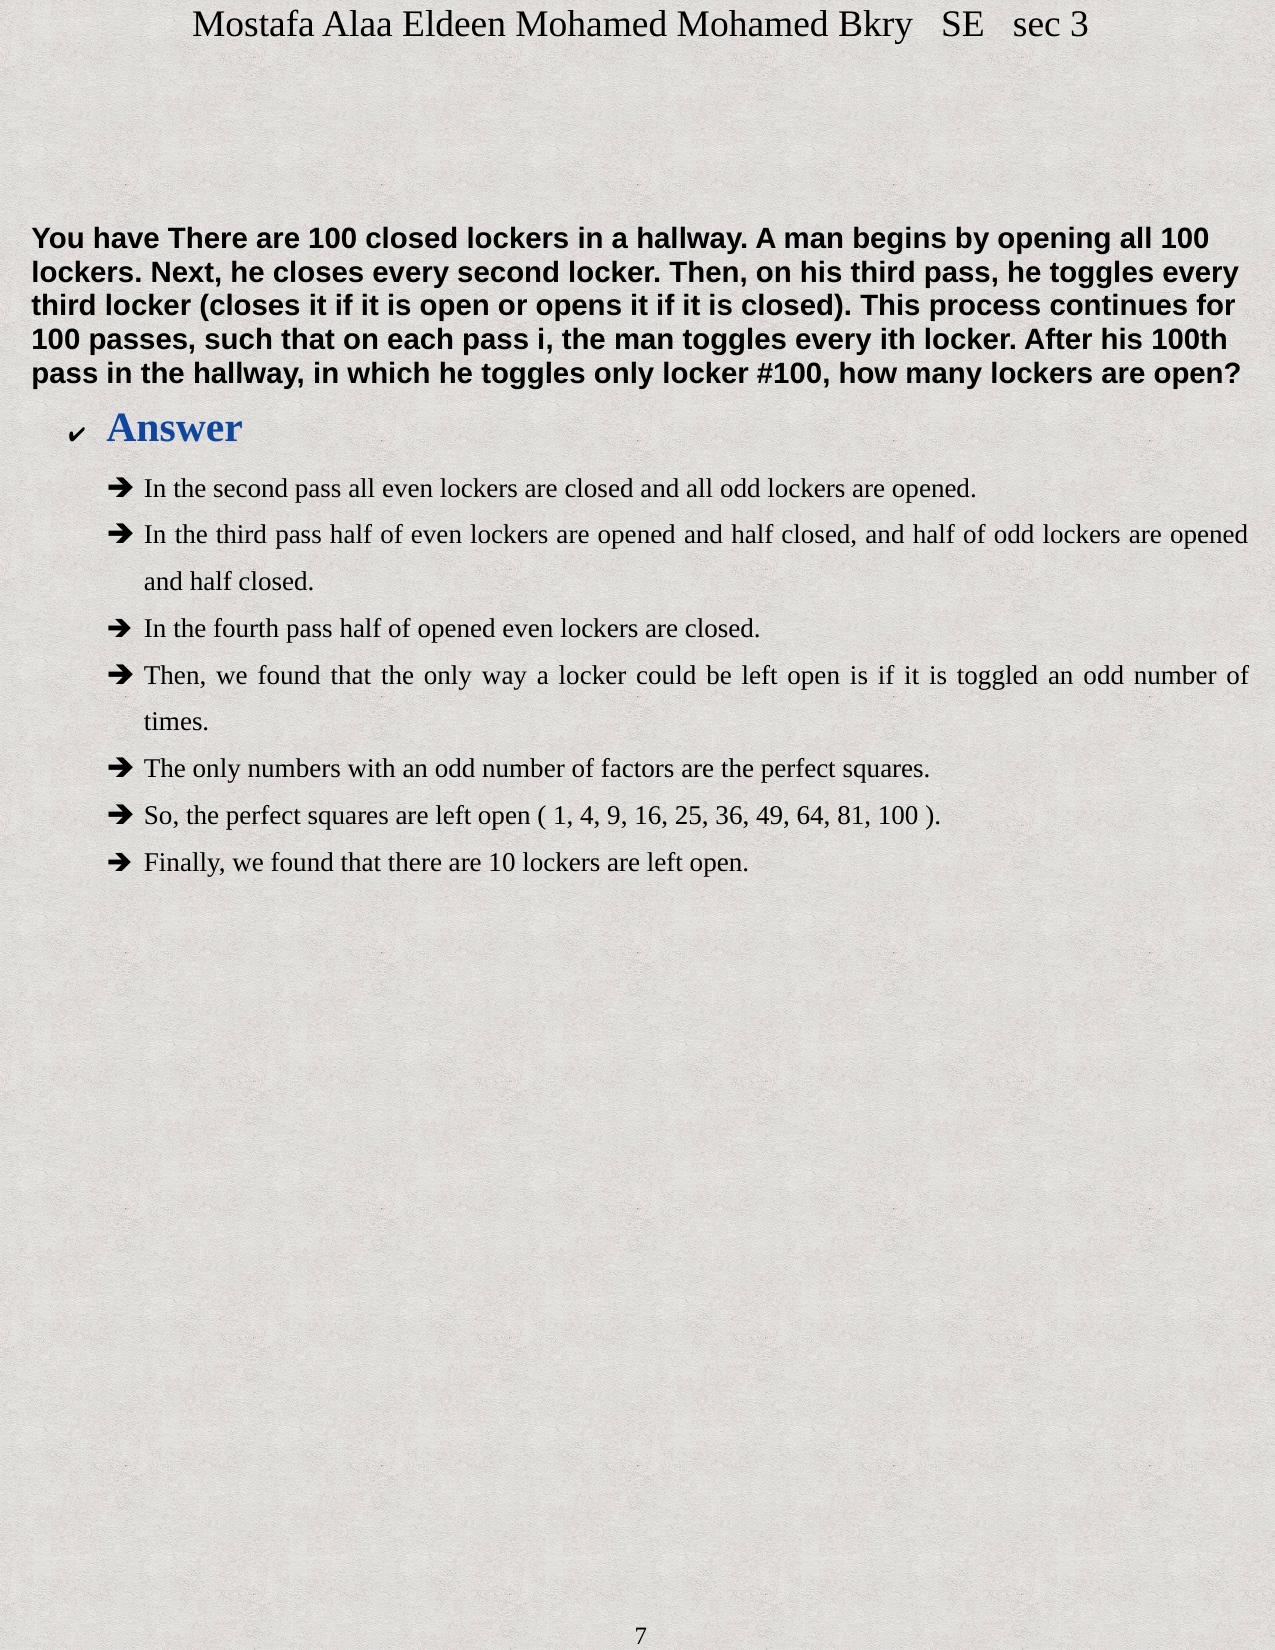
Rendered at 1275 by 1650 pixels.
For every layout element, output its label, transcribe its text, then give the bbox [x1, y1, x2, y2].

list In the second pass all even lockers are closed and all odd lockers are opened. [106, 472, 1250, 503]
list Then, we found that the only way a locker could be left open is if it is toggled an odd number of times. [106, 659, 1250, 737]
list The only numbers with an odd number of factors are the perfect squares. [106, 752, 1250, 783]
list Finally, we found that there are 10 lockers are left open. [106, 846, 1250, 877]
list So, the perfect squares are left open ( 1, 4, 9, 16, 25, 36, 49, 64, 81, 100 ). [106, 799, 1250, 830]
list In the fourth pass half of opened even lockers are closed. [106, 612, 1250, 643]
subtitle You have There are 100 closed lockers in a hallway. A man begins by opening all 100 lockers. Next, he closes every second locker. Then, on his third pass, he toggles every third locker (closes it if it is open or opens it if it is closed). This process continues for 100 passes, such that on each pass i, the man toggles every ith locker. After his 100th pass in the hallway, in which he toggles only locker #100, how many lockers are open? [31, 221, 1250, 389]
picture [0, 0, 1275, 1650]
list In the third pass half of even lockers are opened and half closed, and half of odd lockers are opened and half closed. [106, 519, 1250, 597]
list Answer [69, 402, 1250, 450]
